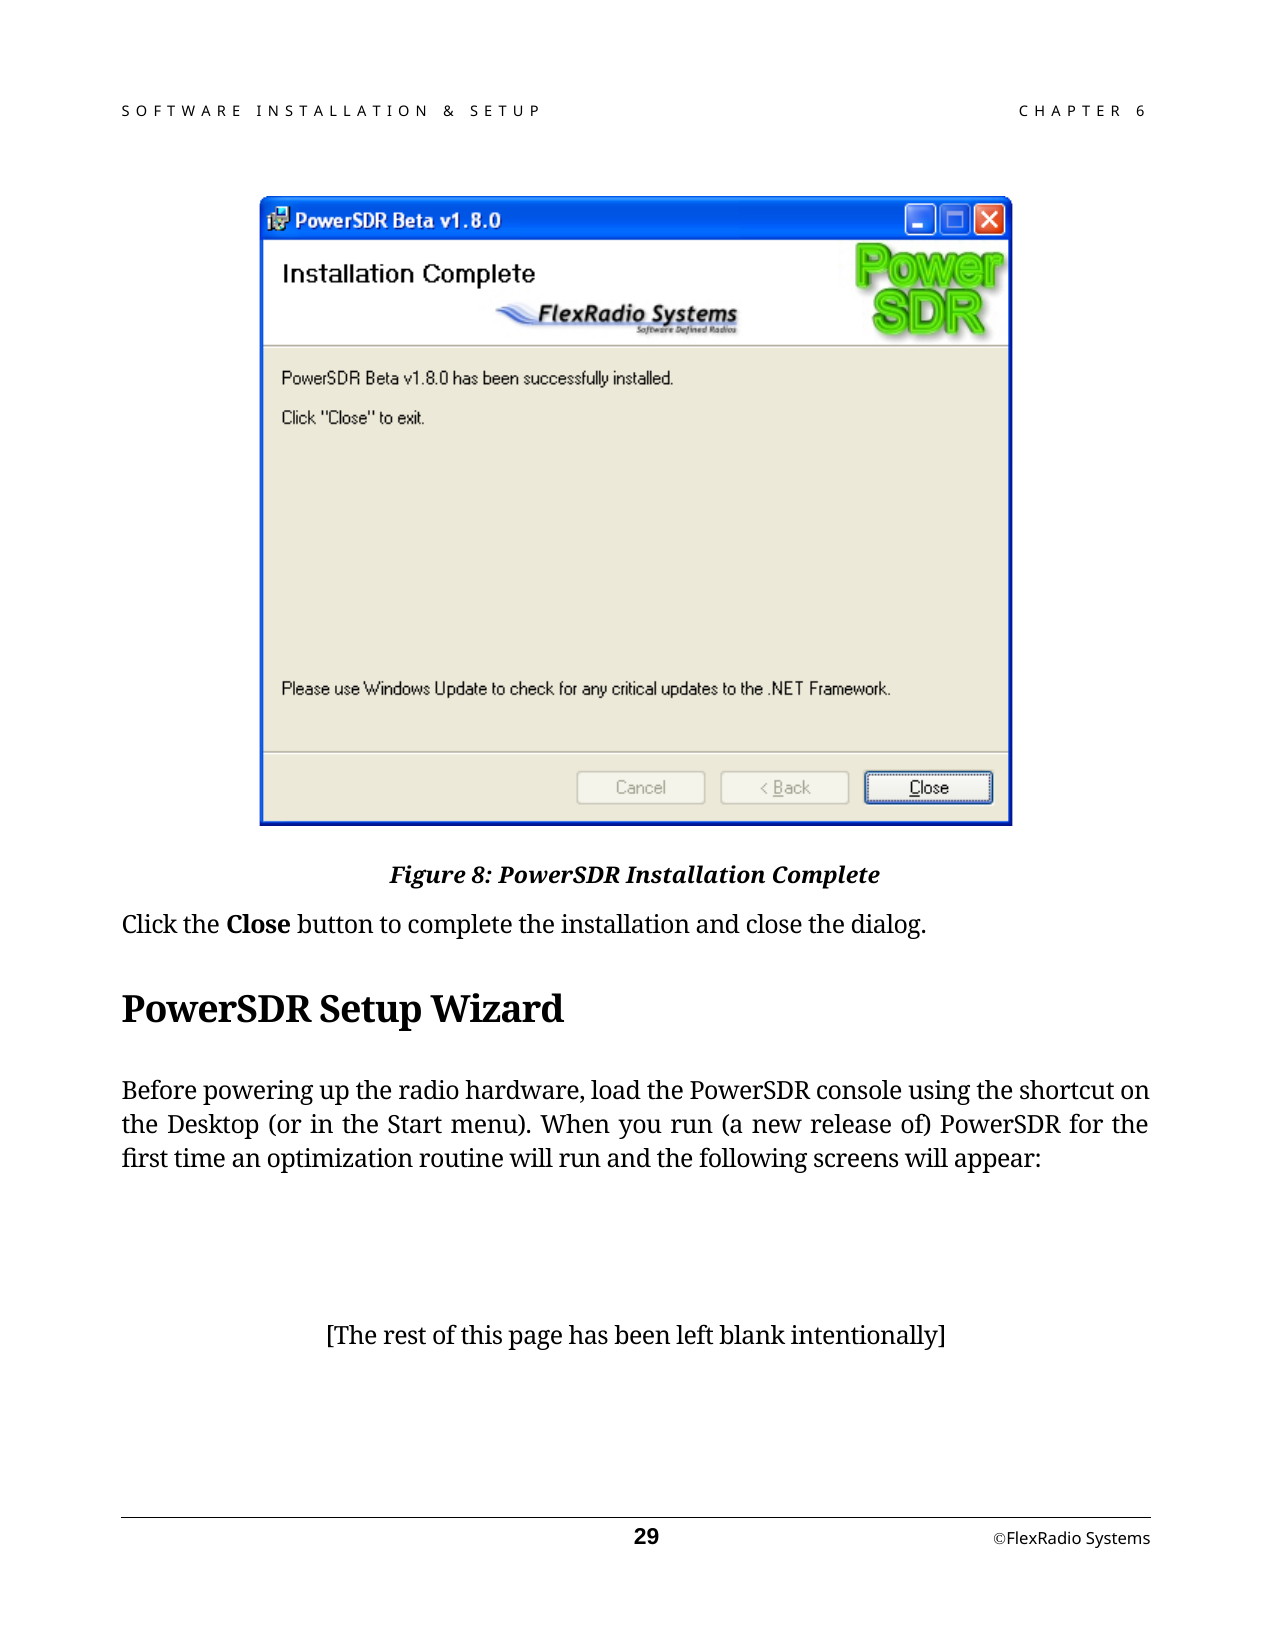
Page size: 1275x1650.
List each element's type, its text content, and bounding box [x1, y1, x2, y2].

text Click the Close button to complete the installation and close the dialog. [121, 906, 1151, 940]
subtitle PowerSDR Setup Wizard [121, 982, 1151, 1033]
picture [259, 196, 1013, 826]
text Figure 8: PowerSDR Installation Complete [121, 859, 1151, 891]
text Before powering up the radio hardware, load the PowerSDR console using the shortcut on the Desktop (or in the Start menu). When you run (a new release of) PowerSDR for the first time an optimization routine will run and the following screens will appear: [121, 1072, 1151, 1174]
text [The rest of this page has been left blank intentionally] [121, 1318, 1151, 1352]
